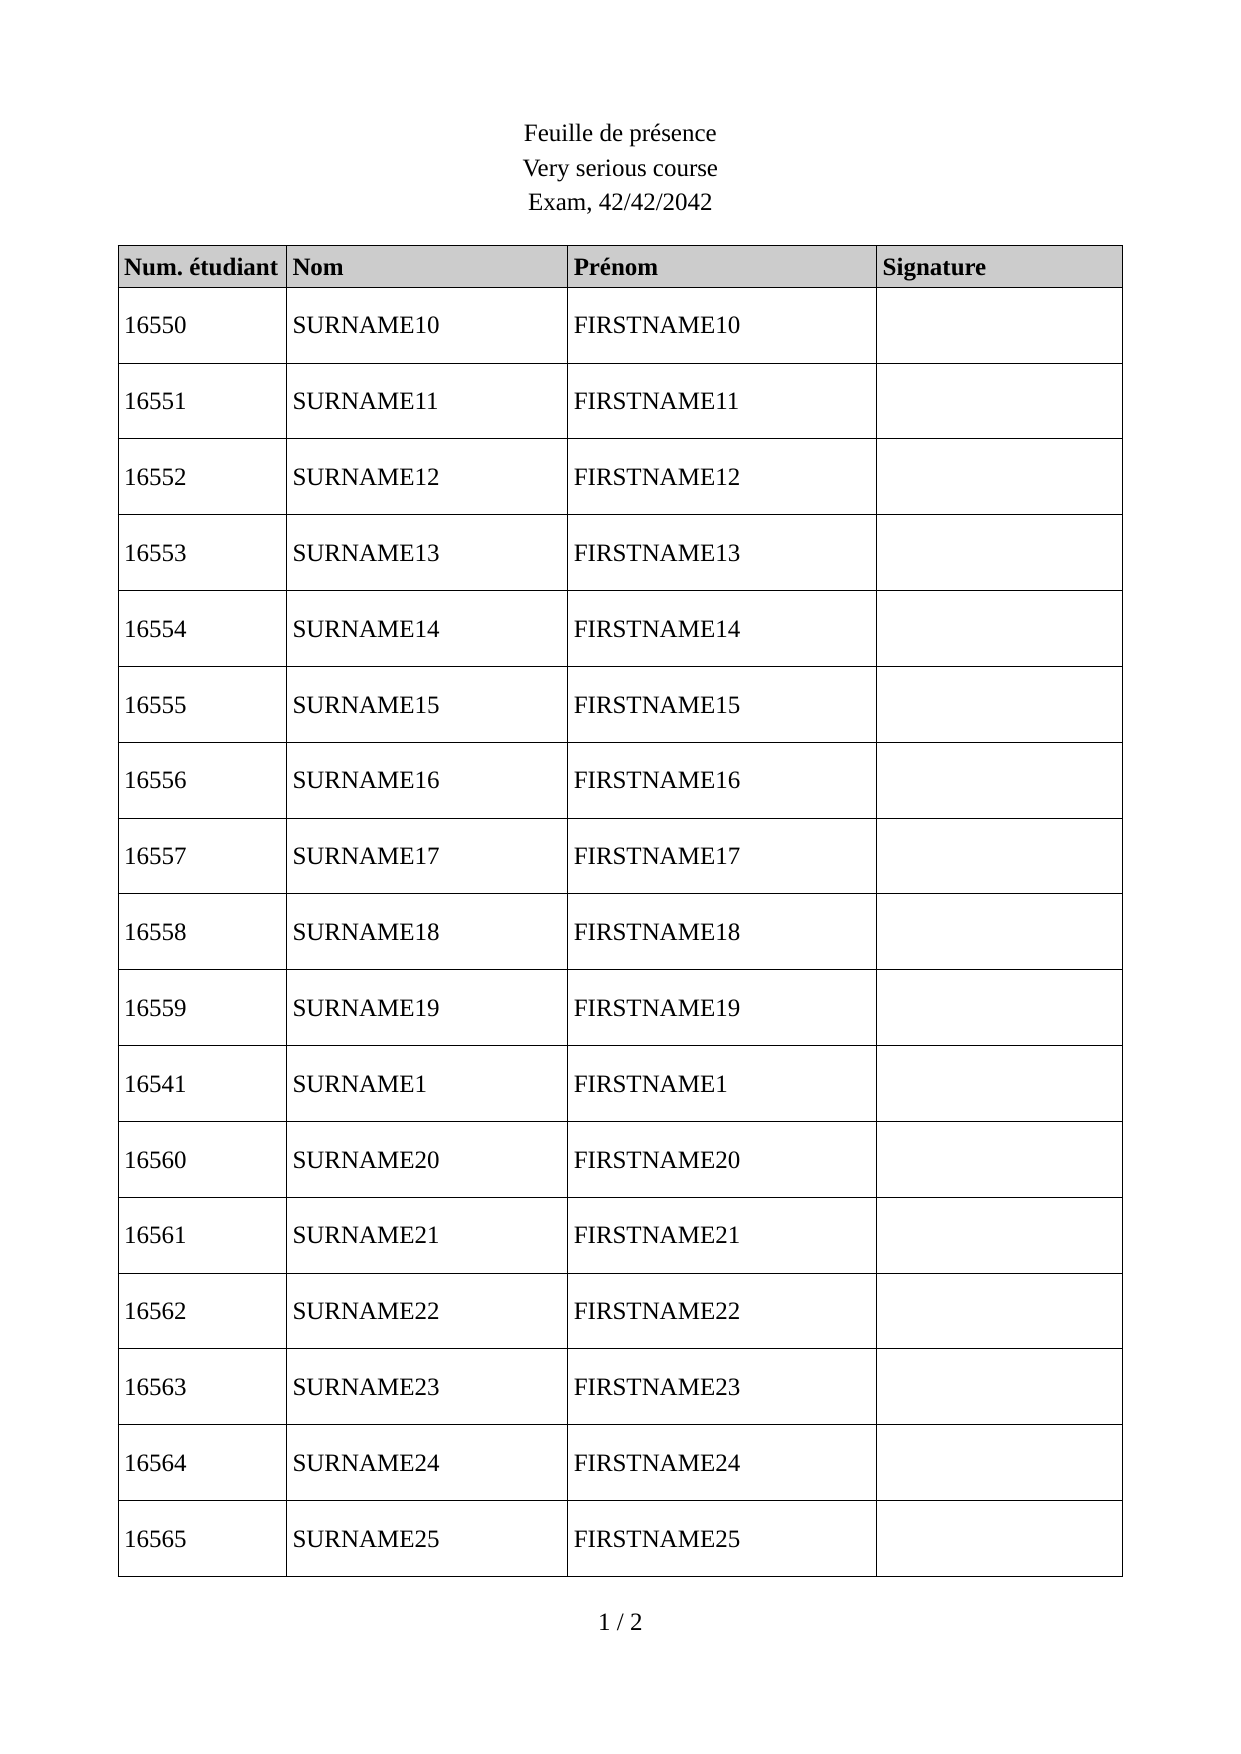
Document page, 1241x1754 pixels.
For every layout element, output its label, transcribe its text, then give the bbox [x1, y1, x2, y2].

table_cell SURNAME14 [287, 591, 567, 666]
table_cell 16564 [119, 1425, 286, 1500]
table_cell 16562 [119, 1274, 286, 1348]
table_cell FIRSTNAME18 [568, 894, 876, 969]
table_cell FIRSTNAME25 [568, 1501, 876, 1576]
table_cell 16550 [119, 288, 286, 362]
table_cell SURNAME16 [287, 743, 567, 817]
table_cell [877, 364, 1122, 438]
table_cell [877, 819, 1122, 893]
table_header Prénom [568, 246, 876, 287]
table_cell [877, 1349, 1122, 1424]
table_cell 16560 [119, 1122, 286, 1197]
table_cell [877, 1274, 1122, 1348]
table_header Num. étudiant [119, 246, 286, 287]
table_cell SURNAME21 [287, 1198, 567, 1272]
table_cell [877, 288, 1122, 362]
table_cell FIRSTNAME10 [568, 288, 876, 362]
table_cell FIRSTNAME14 [568, 591, 876, 666]
table_cell 16541 [119, 1046, 286, 1121]
table_cell 16558 [119, 894, 286, 969]
table_cell FIRSTNAME15 [568, 667, 876, 742]
table_cell 16561 [119, 1198, 286, 1272]
table_cell 16557 [119, 819, 286, 893]
table_cell 16563 [119, 1349, 286, 1424]
table_cell FIRSTNAME22 [568, 1274, 876, 1348]
table_cell SURNAME1 [287, 1046, 567, 1121]
table_header Nom [287, 246, 567, 287]
table_cell FIRSTNAME21 [568, 1198, 876, 1272]
table_cell 16559 [119, 970, 286, 1045]
table_cell [877, 439, 1122, 514]
table_cell SURNAME20 [287, 1122, 567, 1197]
table_cell FIRSTNAME12 [568, 439, 876, 514]
table_cell FIRSTNAME16 [568, 743, 876, 817]
table_cell SURNAME17 [287, 819, 567, 893]
table_cell SURNAME24 [287, 1425, 567, 1500]
table_cell 16551 [119, 364, 286, 438]
table_cell SURNAME12 [287, 439, 567, 514]
table_cell [877, 591, 1122, 666]
table_cell [877, 1501, 1122, 1576]
table_cell 16565 [119, 1501, 286, 1576]
table_cell [877, 970, 1122, 1045]
table_cell SURNAME23 [287, 1349, 567, 1424]
table_cell SURNAME19 [287, 970, 567, 1045]
table_cell FIRSTNAME19 [568, 970, 876, 1045]
table_cell SURNAME10 [287, 288, 567, 362]
table_header Signature [877, 246, 1122, 287]
table_cell FIRSTNAME1 [568, 1046, 876, 1121]
table_cell SURNAME22 [287, 1274, 567, 1348]
table_cell FIRSTNAME17 [568, 819, 876, 893]
table_cell FIRSTNAME24 [568, 1425, 876, 1500]
table_cell 16554 [119, 591, 286, 666]
table_cell FIRSTNAME11 [568, 364, 876, 438]
table_cell 16555 [119, 667, 286, 742]
table_cell SURNAME13 [287, 515, 567, 590]
table_cell [877, 1122, 1122, 1197]
table_cell [877, 1198, 1122, 1272]
table_cell SURNAME15 [287, 667, 567, 742]
table_cell [877, 667, 1122, 742]
table_cell SURNAME11 [287, 364, 567, 438]
table_cell 16552 [119, 439, 286, 514]
table_cell [877, 894, 1122, 969]
table_cell [877, 515, 1122, 590]
table_cell 16553 [119, 515, 286, 590]
table_cell [877, 1046, 1122, 1121]
table_cell SURNAME25 [287, 1501, 567, 1576]
table_cell FIRSTNAME20 [568, 1122, 876, 1197]
table_cell SURNAME18 [287, 894, 567, 969]
table_cell [877, 743, 1122, 817]
table_cell FIRSTNAME23 [568, 1349, 876, 1424]
table_cell [877, 1425, 1122, 1500]
table_cell FIRSTNAME13 [568, 515, 876, 590]
table_cell 16556 [119, 743, 286, 817]
